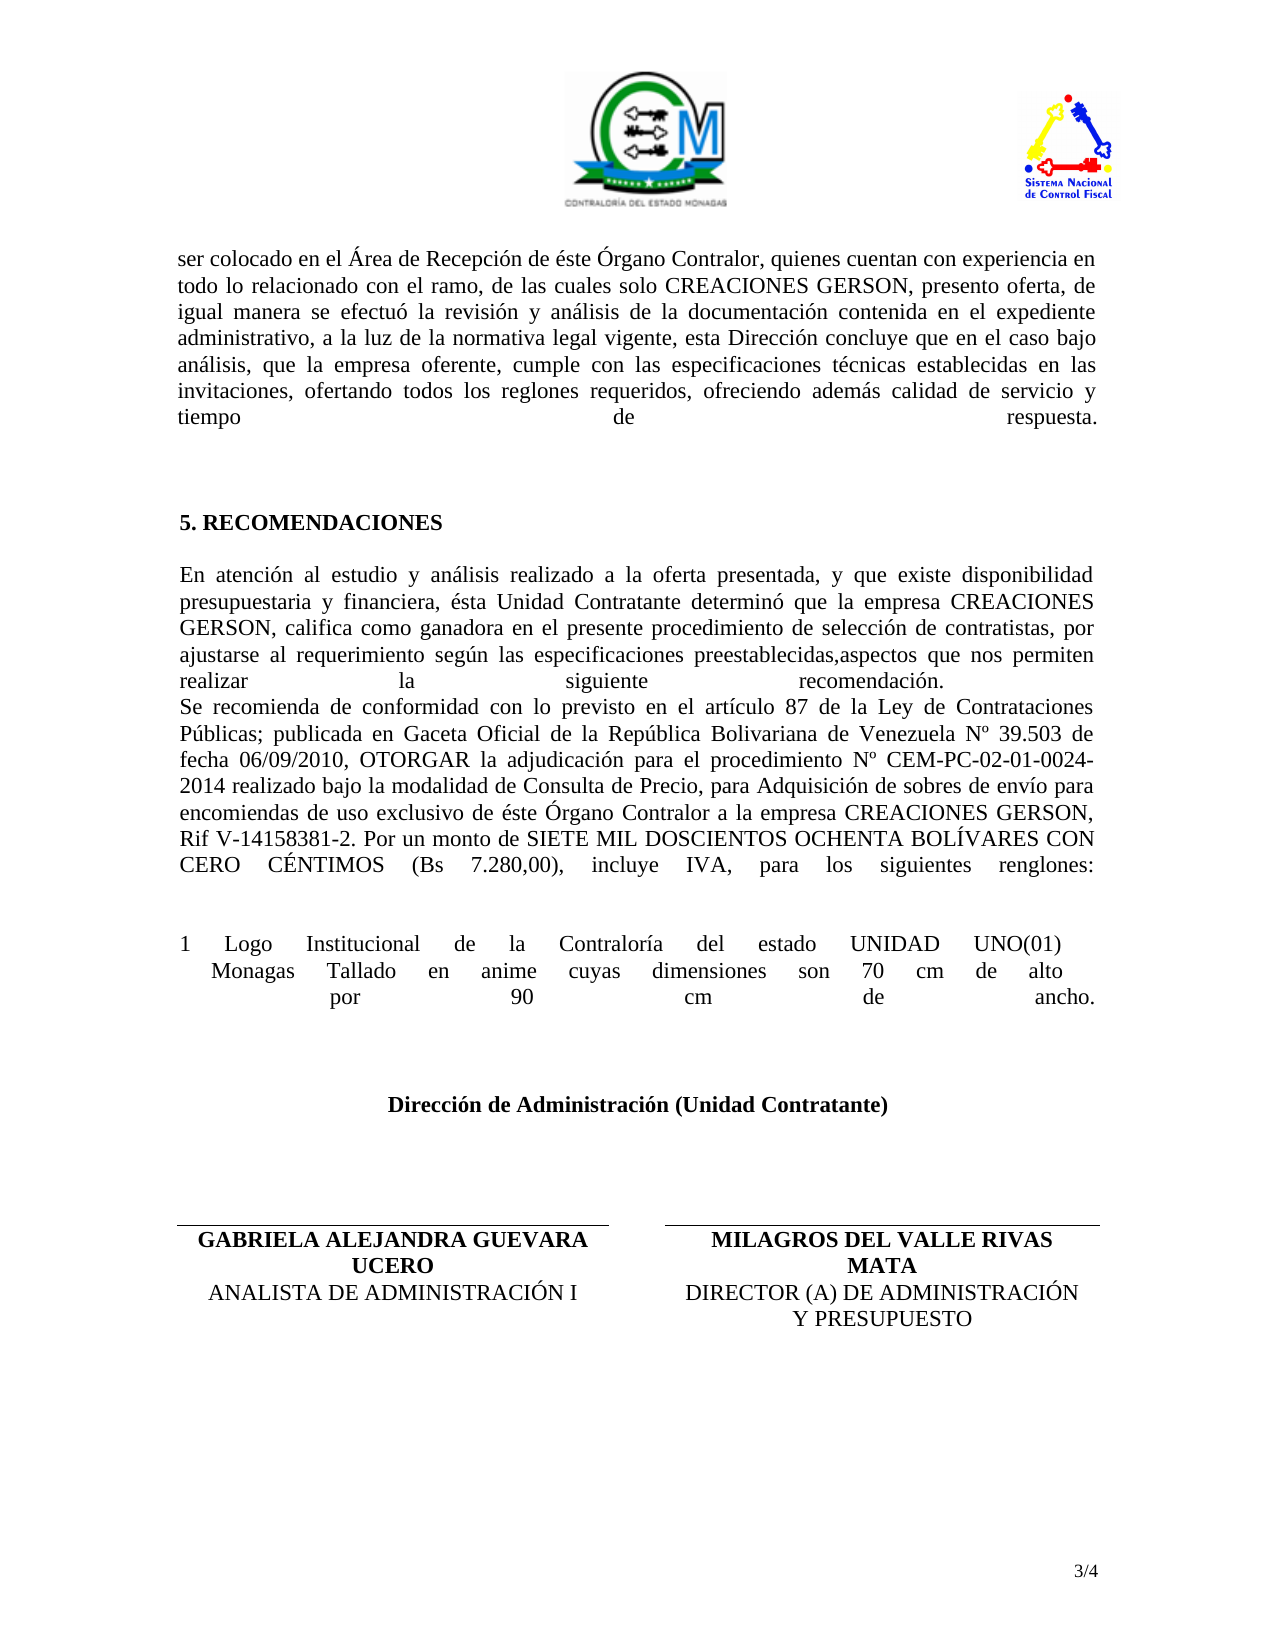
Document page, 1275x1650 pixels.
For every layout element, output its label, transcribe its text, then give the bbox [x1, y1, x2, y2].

table_header GABRIELA ALEJANDRA GUEVARA UCERO ANALISTA DE ADMINISTRACIÓN I [177, 1226, 608, 1331]
table_header Dirección de Administración (Unidad Contratante) [178, 1091, 1098, 1143]
text 5. RECOMENDACIONES [179, 509, 1095, 535]
picture [562, 69, 730, 210]
picture [1017, 91, 1121, 201]
text En atención al estudio y análisis realizado a la oferta presentada, y que existe disponibilidad presupuestaria y financiera, ésta Unidad Contratante determinó que la empresa CREACIONES GERSON, califica como ganadora en el presente procedimiento de selección de contratistas, por ajustarse al requerimiento según las especificaciones preestablecidas,aspectos que nos permiten realizar la siguiente recomendación. Se recomienda de conformidad con lo previsto en el artículo 87 de la Ley de Contrataciones Públicas; publicada en Gaceta Oficial de la República Bolivariana de Venezuela Nº 39.503 de fecha 06/09/2010, OTORGAR la adjudicación para el procedimiento Nº CEM-PC-02-01-0024-2014 realizado bajo la modalidad de Consulta de Precio, para Adquisición de sobres de envío para encomiendas de uso exclusivo de éste Órgano Contralor a la empresa CREACIONES GERSON, Rif V-14158381-2. Por un monto de SIETE MIL DOSCIENTOS OCHENTA BOLÍVARES CON CERO CÉNTIMOS (Bs 7.280,00), incluye IVA, para los siguientes renglones: 1 Logo Institucional de la Contraloría del estado UNIDAD UNO(01) Monagas Tallado en anime cuyas dimensiones son 70 cm de alto por 90 cm de ancho. [179, 562, 1095, 1036]
text ser colocado en el Área de Recepción de éste Órgano Contralor, quienes cuentan con experiencia en todo lo relacionado con el ramo, de las cuales solo CREACIONES GERSON, presento oferta, de igual manera se efectuó la revisión y análisis de la documentación contenida en el expediente administrativo, a la luz de la normativa legal vigente, esta Dirección concluye que en el caso bajo análisis, que la empresa oferente, cumple con las especificaciones técnicas establecidas en las invitaciones, ofertando todos los reglones requeridos, ofreciendo además calidad de servicio y tiempo de respuesta. [177, 245, 1098, 456]
table_header MILAGROS DEL VALLE RIVAS MATA DIRECTOR (A) DE ADMINISTRACIÓN Y PRESUPUESTO [665, 1226, 1099, 1331]
table_header [609, 1225, 665, 1331]
